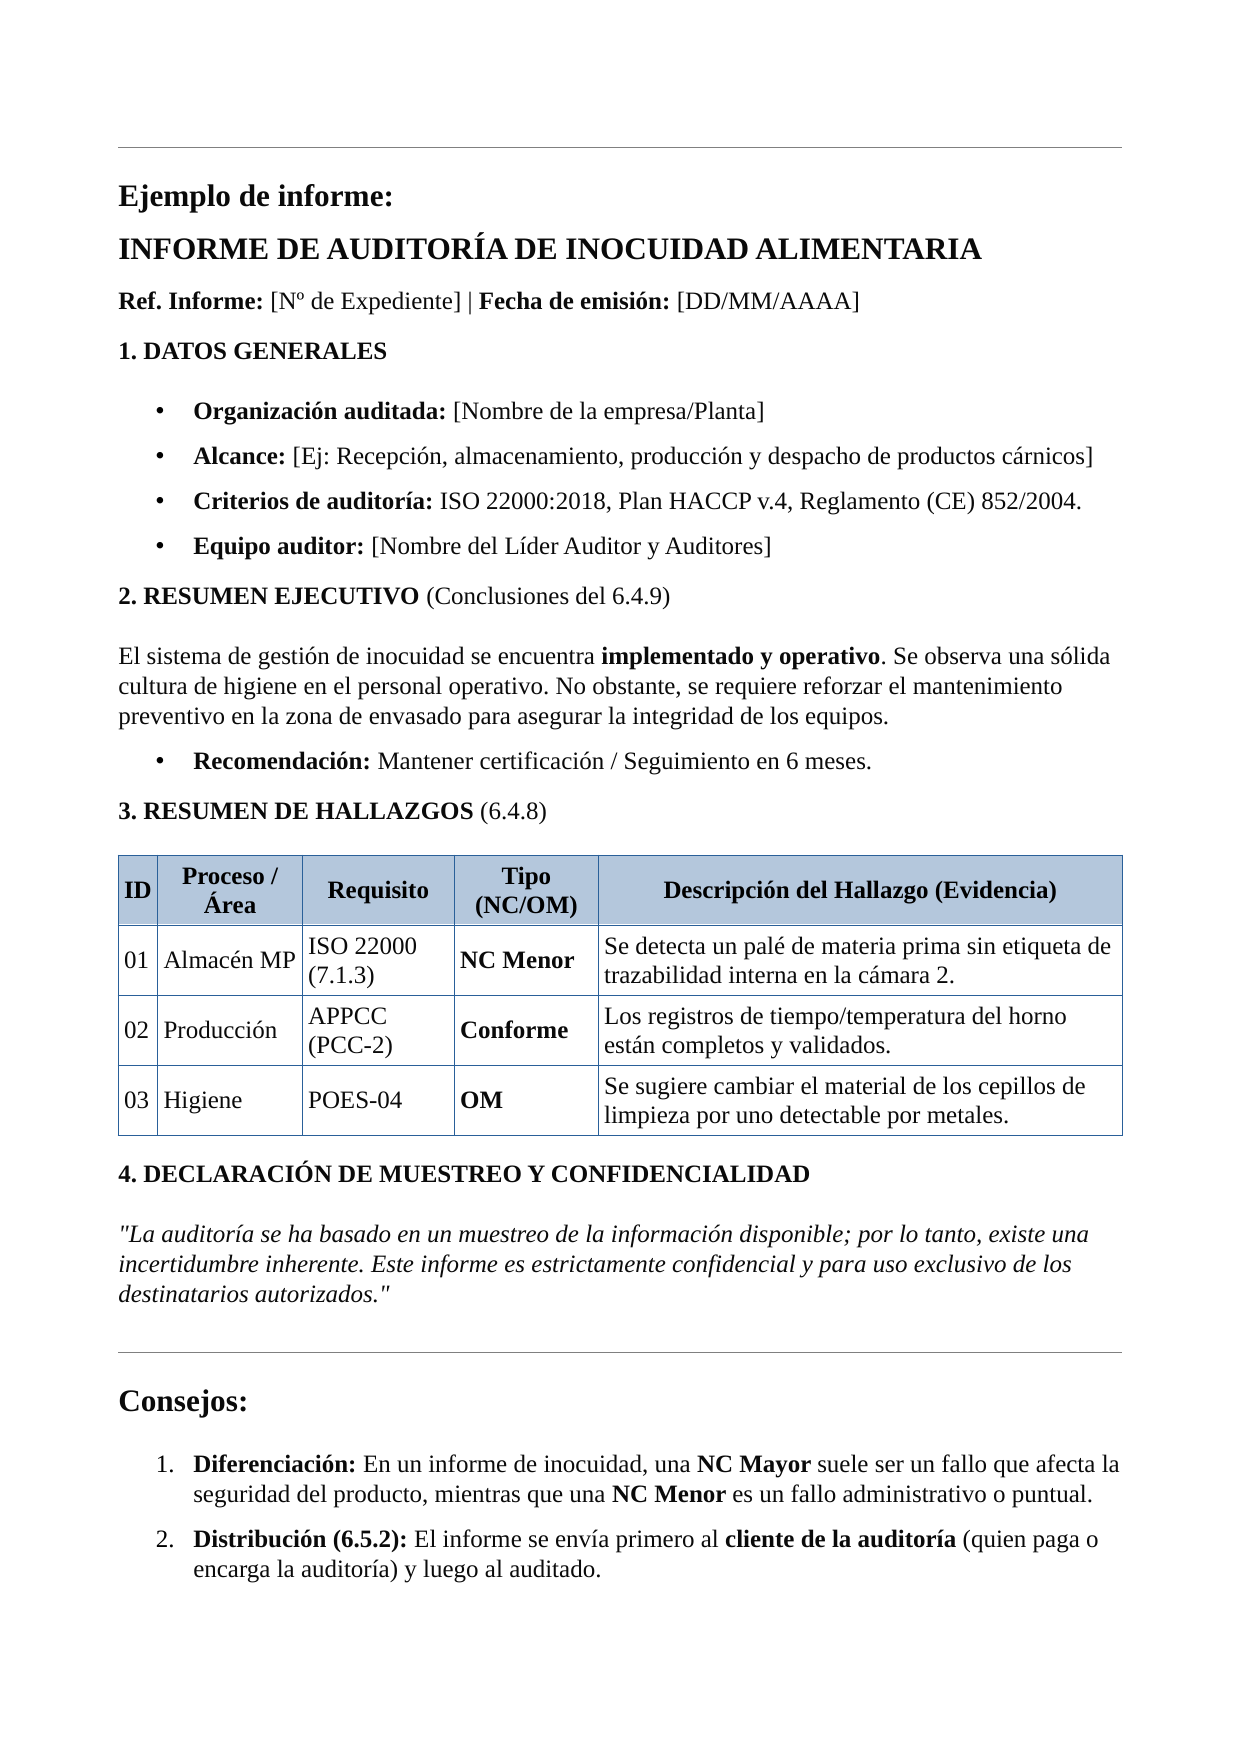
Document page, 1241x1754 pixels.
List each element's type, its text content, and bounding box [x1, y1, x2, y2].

list Criterios de auditoría: ISO 22000:2018, Plan HACCP v.4, Reglamento (CE) 852/2004. [156, 484, 1122, 514]
table_header ID [119, 856, 157, 924]
text "La auditoría se ha basado en un muestreo de la información disponible; por lo tanto, existe una incertidumbre inherente. Este informe es estrictamente confidencial y para uso exclusivo de los destinatarios autorizados." [118, 1218, 1122, 1308]
table_cell POES-04 [303, 1066, 454, 1134]
list Recomendación: Mantener certificación / Seguimiento en 6 meses. [156, 744, 1122, 774]
table_cell Conforme [455, 996, 598, 1064]
table_cell APPCC (PCC-2) [303, 996, 454, 1064]
table_header Descripción del Hallazgo (Evidencia) [599, 856, 1122, 924]
table_header Requisito [303, 856, 454, 924]
table_cell Higiene [158, 1066, 302, 1134]
list Equipo auditor: [Nombre del Líder Auditor y Auditores] [156, 529, 1122, 559]
table_header Tipo (NC/OM) [455, 856, 598, 924]
text El sistema de gestión de inocuidad se encuentra implementado y operativo. Se observa una sólida cultura de higiene en el personal operativo. No obstante, se requiere reforzar el mantenimiento preventivo en la zona de envasado para asegurar la integridad de los equipos. [118, 639, 1122, 729]
table_cell OM [455, 1066, 598, 1134]
table_cell 02 [119, 996, 157, 1064]
table_cell 03 [119, 1066, 157, 1134]
text 1. DATOS GENERALES [118, 329, 1122, 364]
text Consejos: [118, 1382, 1122, 1418]
table_cell Almacén MP [158, 926, 302, 994]
list Distribución (6.5.2): El informe se envía primero al cliente de la auditoría (quien paga o encarga la auditoría) y luego al auditado. [156, 1523, 1122, 1583]
table_cell NC Menor [455, 926, 598, 994]
table_cell 01 [119, 926, 157, 994]
table_cell Se sugiere cambiar el material de los cepillos de limpieza por uno detectable por metales. [599, 1066, 1122, 1134]
text 4. DECLARACIÓN DE MUESTREO Y CONFIDENCIALIDAD [118, 1153, 1122, 1188]
table_cell Los registros de tiempo/temperatura del horno están completos y validados. [599, 996, 1122, 1064]
text Ejemplo de informe: [118, 177, 1122, 213]
table_cell Se detecta un palé de materia prima sin etiqueta de trazabilidad interna en la cámara 2. [599, 926, 1122, 994]
text Ref. Informe: [Nº de Expediente] | Fecha de emisión: [DD/MM/AAAA] [118, 284, 1122, 314]
list Diferenciación: En un informe de inocuidad, una NC Mayor suele ser un fallo que afecta la seguridad del producto, mientras que una NC Menor es un fallo administrativo o puntual. [156, 1448, 1122, 1508]
table_cell ISO 22000 (7.1.3) [303, 926, 454, 994]
text INFORME DE AUDITORÍA DE INOCUIDAD ALIMENTARIA [118, 231, 1122, 267]
text 3. RESUMEN DE HALLAZGOS (6.4.8) [118, 789, 1122, 824]
table_cell Producción [158, 996, 302, 1064]
text 2. RESUMEN EJECUTIVO (Conclusiones del 6.4.9) [118, 574, 1122, 609]
list Organización auditada: [Nombre de la empresa/Planta] [156, 394, 1122, 424]
table_header Proceso / Área [158, 856, 302, 924]
list Alcance: [Ej: Recepción, almacenamiento, producción y despacho de productos cárnicos] [156, 439, 1122, 469]
